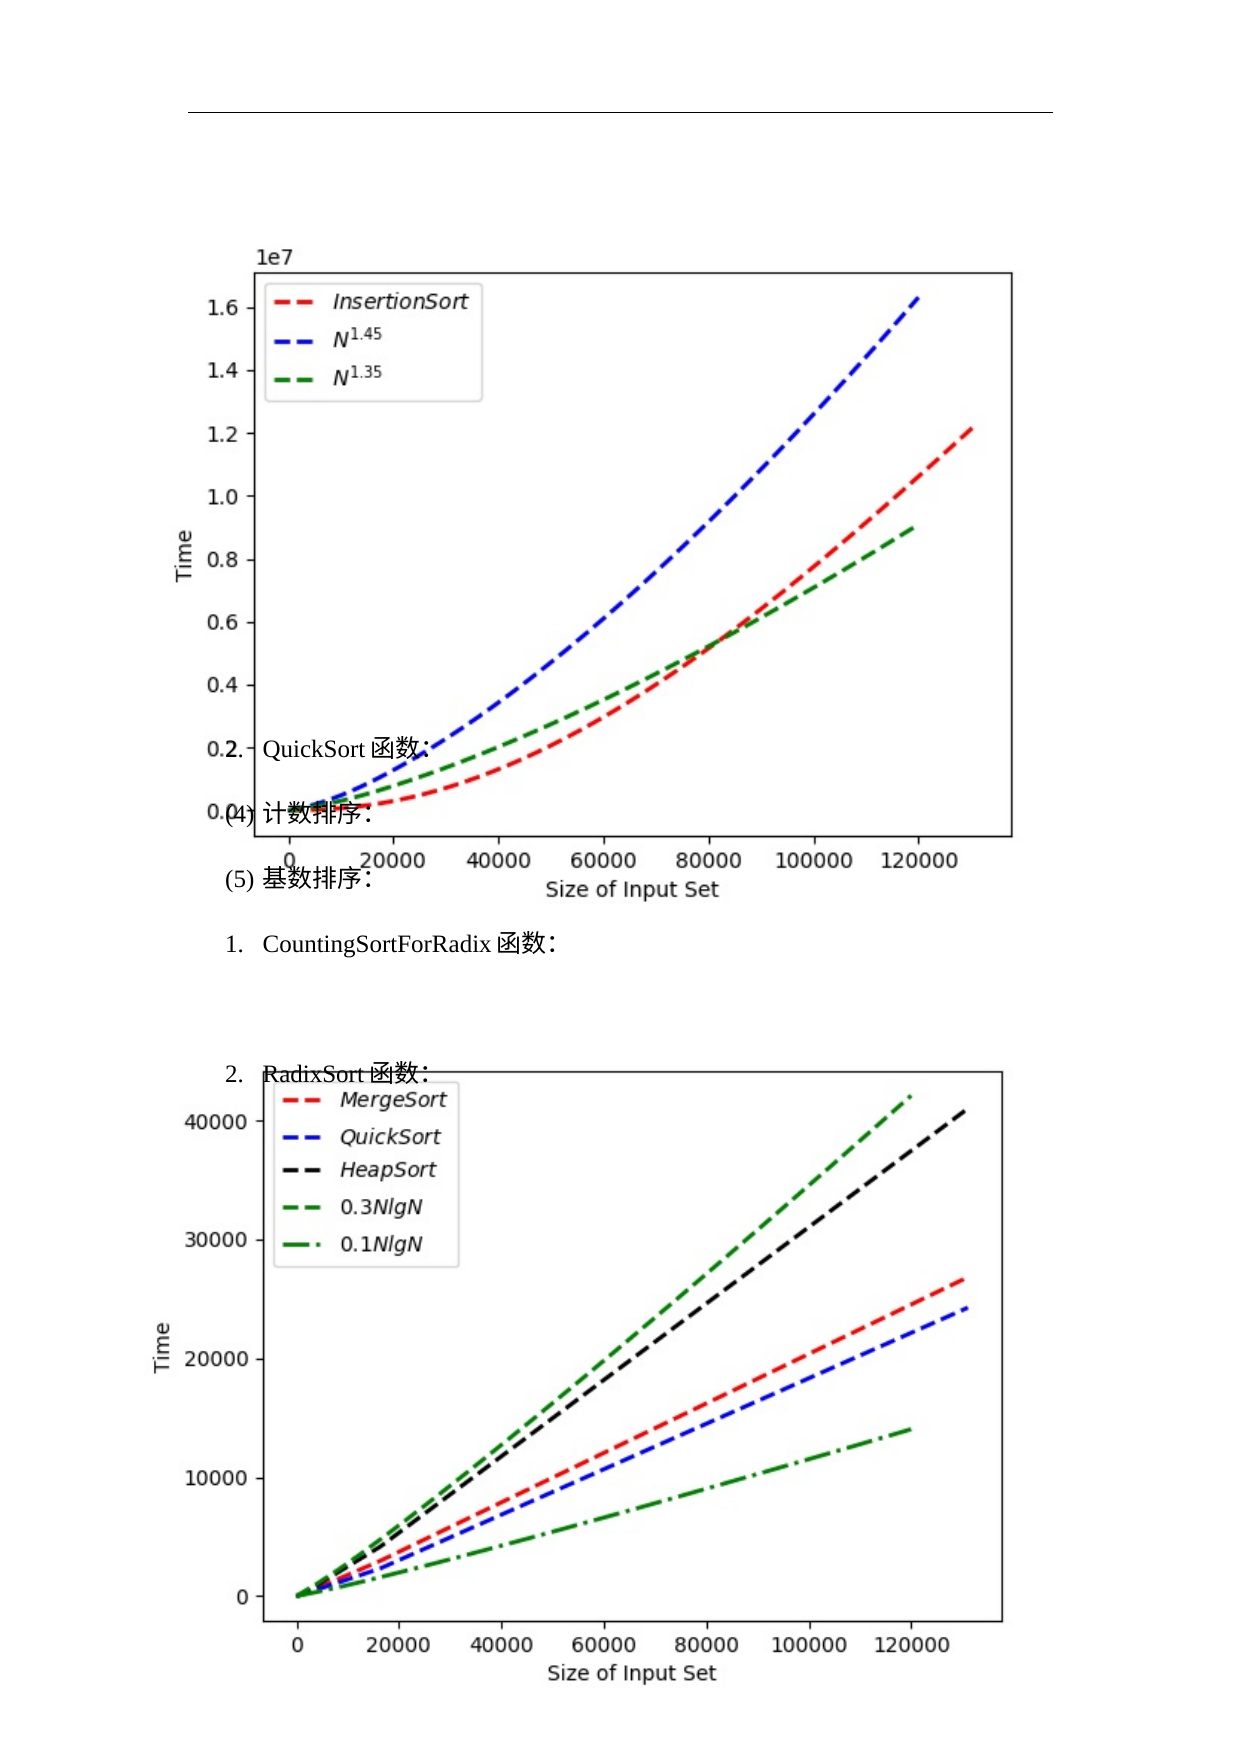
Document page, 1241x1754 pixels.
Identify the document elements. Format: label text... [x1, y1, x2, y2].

list CountingSortForRadix函数： [225, 917, 1053, 974]
picture [132, 184, 1108, 917]
picture [144, 985, 1097, 1700]
